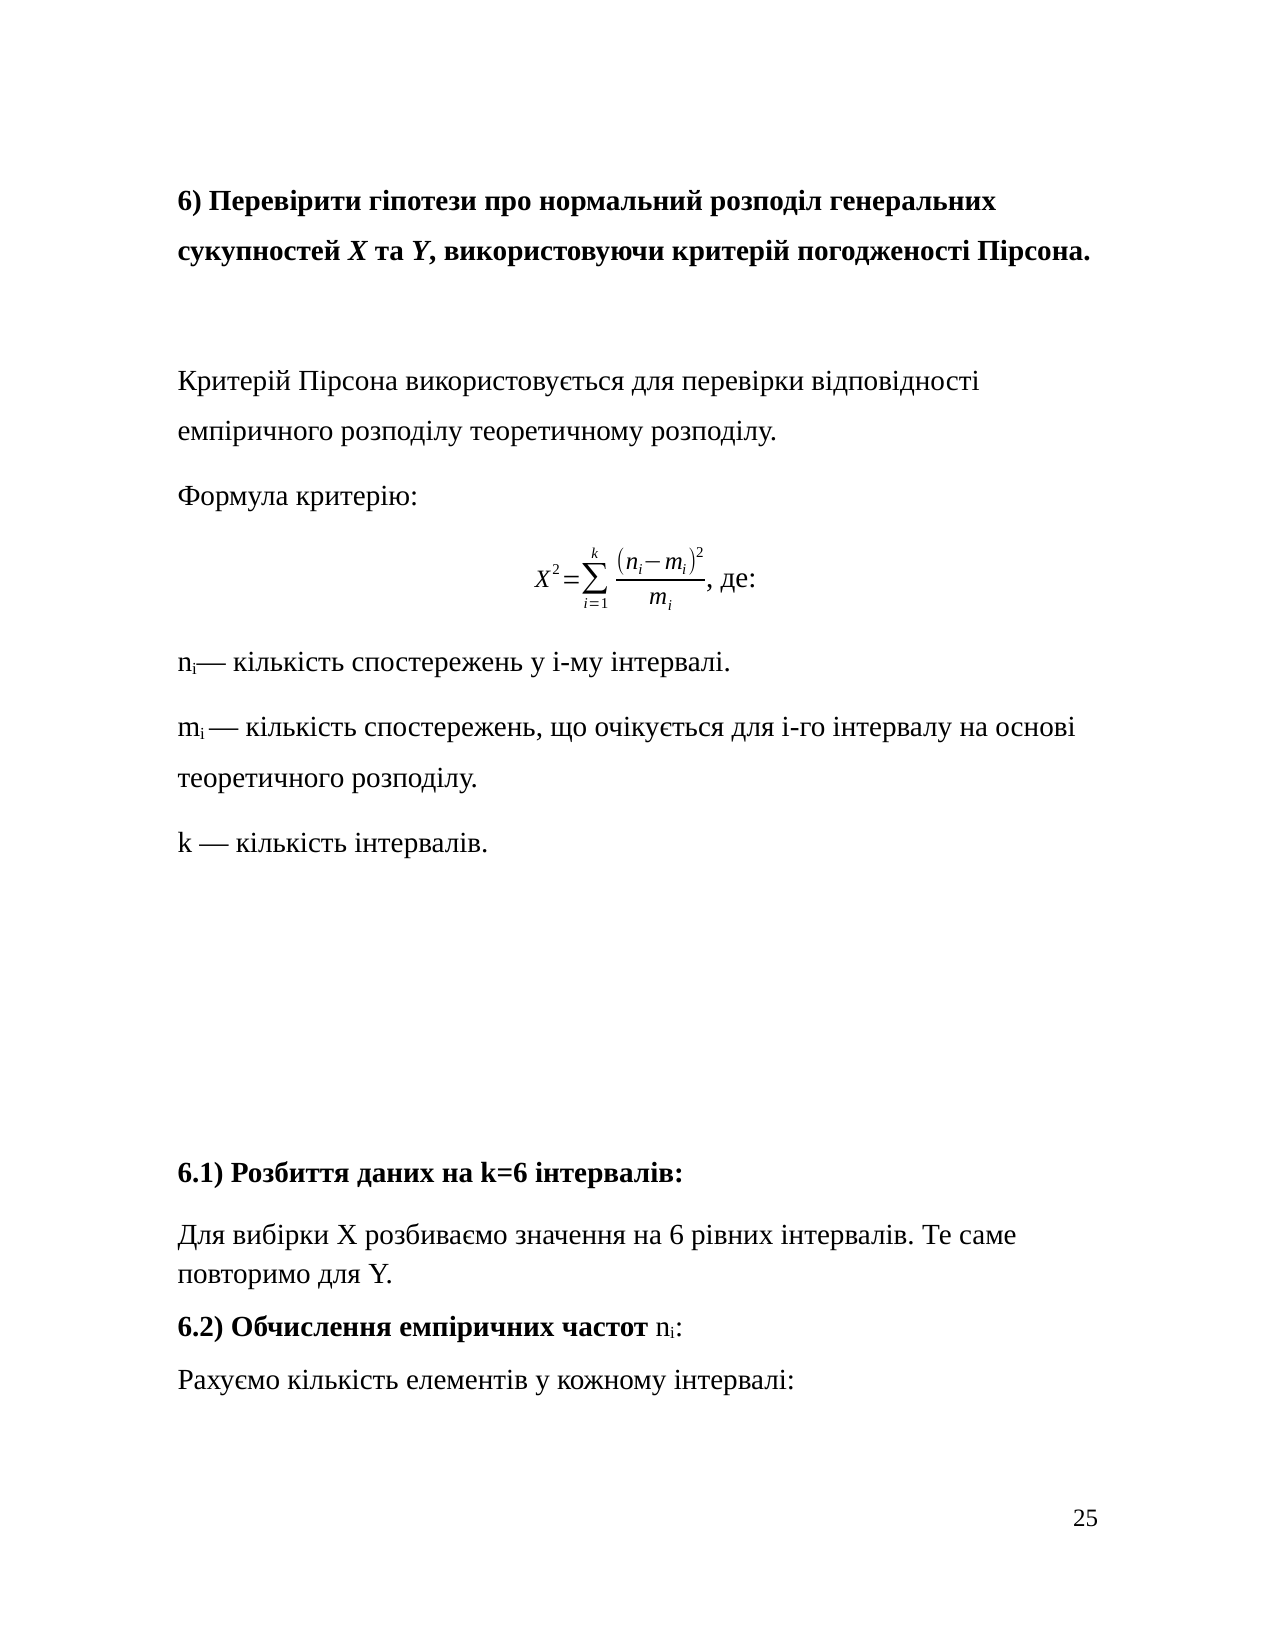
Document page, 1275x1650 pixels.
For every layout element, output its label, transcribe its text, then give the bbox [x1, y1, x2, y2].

text 6.2) Обчислення емпіричних частот ni: [177, 1309, 1098, 1343]
text Для вибірки X розбиваємо значення на 6 рівних інтервалів. Те саме повторимо для Y. [177, 1217, 1098, 1289]
text ni— кількість спостережень у i-му інтервалі. [177, 644, 1098, 678]
text Критерій Пірсона використовується для перевірки відповідності емпіричного розподілу теоретичному розподілу. [177, 363, 1098, 447]
text Рахуємо кількість елементів у кожному інтервалі: [177, 1362, 1098, 1396]
text Формула критерію: [177, 478, 1098, 512]
subtitle 6.1) Розбиття даних на k=6 інтервалів: [177, 1155, 1098, 1188]
text , де: [177, 543, 1098, 613]
text 6) Перевірити гіпотези про нормальний розподіл генеральних сукупностей X та Y, використовуючи критерій погодженості Пірсона. [177, 183, 1098, 267]
text mi — кількість спостережень, що очікується для i-го інтервалу на основі теоретичного розподілу. [177, 709, 1098, 793]
text k — кількість інтервалів. [177, 825, 1098, 858]
